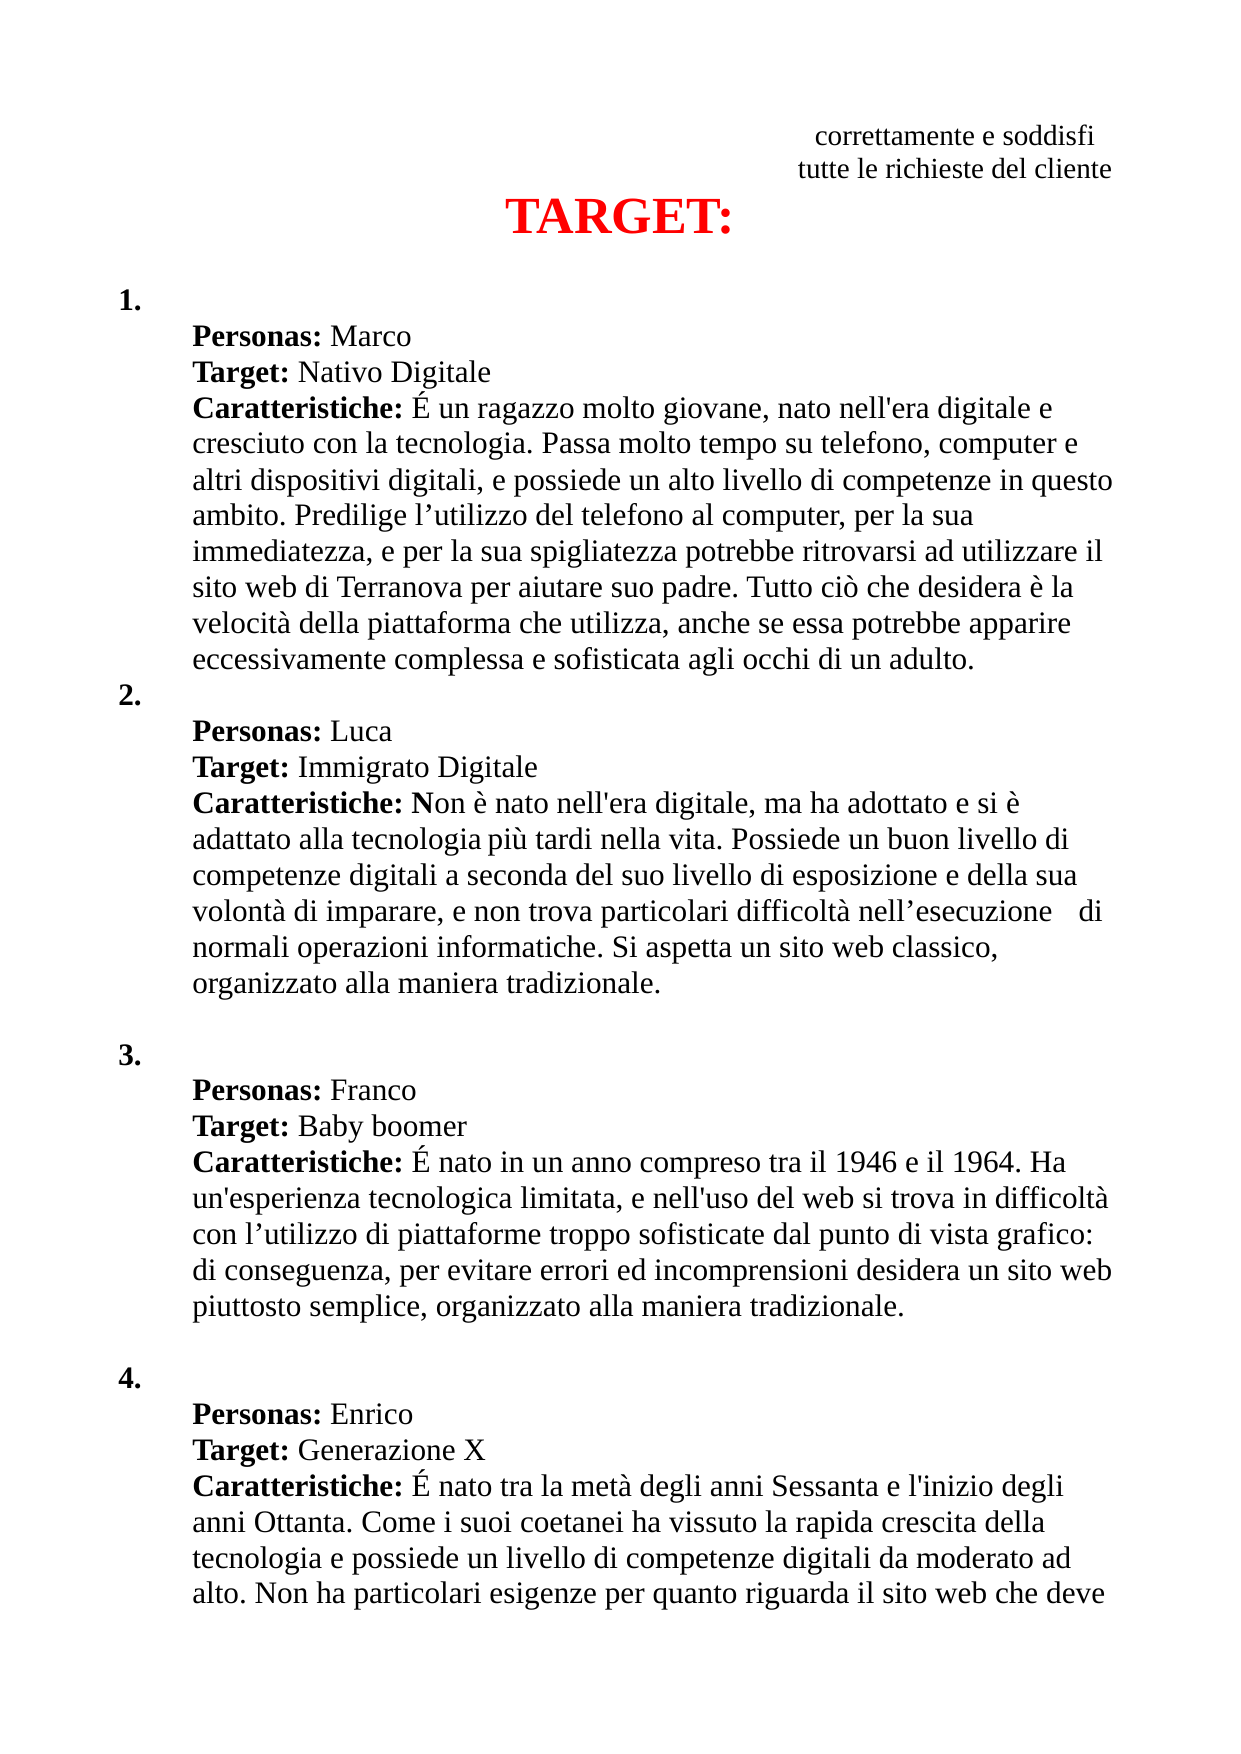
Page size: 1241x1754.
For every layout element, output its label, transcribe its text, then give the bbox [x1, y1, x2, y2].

text Caratteristiche: É nato tra la metà degli anni Sessanta e l'inizio degli anni Ottanta. Come i suoi coetanei ha vissuto la rapida crescita della tecnologia e possiede un livello di competenze digitali da moderato ad alto. Non ha particolari esigenze per quanto riguarda il sito web che deve [118, 1467, 1122, 1611]
text Personas: Enrico [118, 1395, 1122, 1431]
text Target: Baby boomer [118, 1108, 1122, 1143]
text 3. [118, 1036, 1122, 1072]
text 2. [118, 676, 1122, 712]
text Personas: Marco [118, 317, 1122, 353]
table_cell [118, 118, 453, 185]
text Caratteristiche: Non è nato nell'era digitale, ma ha adottato e si è adattato alla tecnologia più tardi nella vita. Possiede un buon livello di competenze digitali a seconda del suo livello di esposizione e della sua volontà di imparare, e non trova particolari difficoltà nell’esecuzione di normali operazioni informatiche. Si aspetta un sito web classico, organizzato alla maniera tradizionale. [118, 784, 1122, 1000]
text Target: Generazione X [118, 1431, 1122, 1467]
text Caratteristiche: É un ragazzo molto giovane, nato nell'era digitale e cresciuto con la tecnologia. Passa molto tempo su telefono, computer e altri dispositivi digitali, e possiede un alto livello di competenze in questo ambito. Predilige l’utilizzo del telefono al computer, per la sua immediatezza, e per la sua spigliatezza potrebbe ritrovarsi ad utilizzare il sito web di Terranova per aiutare suo padre. Tutto ciò che desidera è la velocità della piattaforma che utilizza, anche se essa potrebbe apparire eccessivamente complessa e sofisticata agli occhi di un adulto. [118, 389, 1122, 676]
text Personas: Franco [118, 1072, 1122, 1108]
text 4. [118, 1359, 1122, 1395]
table_cell [453, 118, 787, 185]
text Personas: Luca [118, 712, 1122, 748]
text Target: Immigrato Digitale [118, 748, 1122, 784]
table_cell correttamente e soddisfi tutte le richieste del cliente [788, 118, 1122, 185]
text Caratteristiche: É nato in un anno compreso tra il 1946 e il 1964. Ha un'esperienza tecnologica limitata, e nell'uso del web si trova in difficoltà con l’utilizzo di piattaforme troppo sofisticate dal punto di vista grafico: di conseguenza, per evitare errori ed incomprensioni desidera un sito web piuttosto semplice, organizzato alla maniera tradizionale. [118, 1143, 1122, 1323]
text TARGET: [118, 185, 1122, 245]
text 1. [118, 281, 1122, 317]
text Target: Nativo Digitale [118, 353, 1122, 389]
